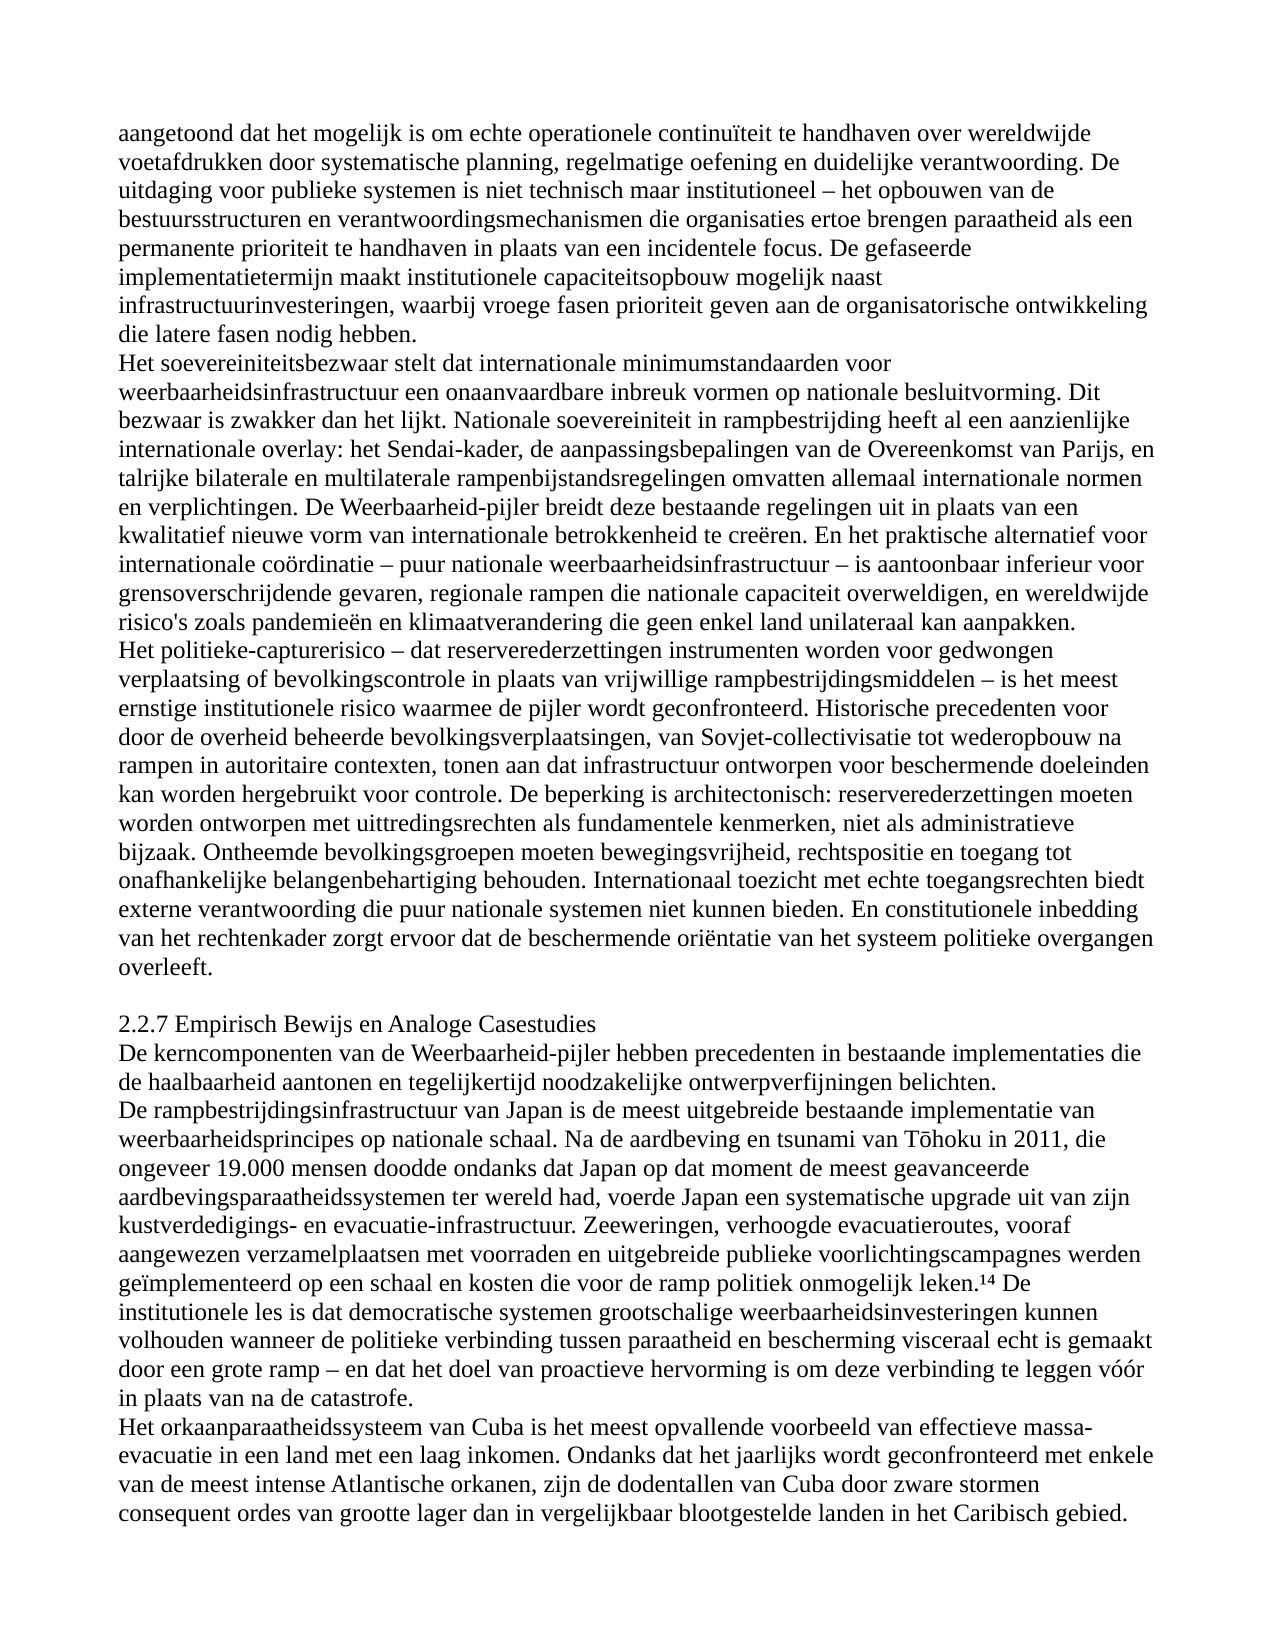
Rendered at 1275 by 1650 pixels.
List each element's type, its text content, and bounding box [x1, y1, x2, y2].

text De kerncomponenten van de Weerbaarheid-pijler hebben precedenten in bestaande implementaties die de haalbaarheid aantonen en tegelijkertijd noodzakelijke ontwerpverfijningen belichten. [118, 1038, 1157, 1096]
text Het soevereiniteitsbezwaar stelt dat internationale minimumstandaarden voor weerbaarheidsinfrastructuur een onaanvaardbare inbreuk vormen op nationale besluitvorming. Dit bezwaar is zwakker dan het lijkt. Nationale soevereiniteit in rampbestrijding heeft al een aanzienlijke internationale overlay: het Sendai-kader, de aanpassingsbepalingen van de Overeenkomst van Parijs, en talrijke bilaterale en multilaterale rampenbijstandsregelingen omvatten allemaal internationale normen en verplichtingen. De Weerbaarheid-pijler breidt deze bestaande regelingen uit in plaats van een kwalitatief nieuwe vorm van internationale betrokkenheid te creëren. En het praktische alternatief voor internationale coördinatie – puur nationale weerbaarheidsinfrastructuur – is aantoonbaar inferieur voor grensoverschrijdende gevaren, regionale rampen die nationale capaciteit overweldigen, en wereldwijde risico's zoals pandemieën en klimaatverandering die geen enkel land unilateraal kan aanpakken. [118, 348, 1157, 636]
text aangetoond dat het mogelijk is om echte operationele continuïteit te handhaven over wereldwijde voetafdrukken door systematische planning, regelmatige oefening en duidelijke verantwoording. De uitdaging voor publieke systemen is niet technisch maar institutioneel – het opbouwen van de bestuursstructuren en verantwoordingsmechanismen die organisaties ertoe brengen paraatheid als een permanente prioriteit te handhaven in plaats van een incidentele focus. De gefaseerde implementatietermijn maakt institutionele capaciteitsopbouw mogelijk naast infrastructuurinvesteringen, waarbij vroege fasen prioriteit geven aan de organisatorische ontwikkeling die latere fasen nodig hebben. [118, 118, 1157, 348]
text Het orkaanparaatheidssysteem van Cuba is het meest opvallende voorbeeld van effectieve massa-evacuatie in een land met een laag inkomen. Ondanks dat het jaarlijks wordt geconfronteerd met enkele van de meest intense Atlantische orkanen, zijn de dodentallen van Cuba door zware stormen consequent ordes van grootte lager dan in vergelijkbaar blootgestelde landen in het Caribisch gebied. [118, 1412, 1157, 1527]
text De rampbestrijdingsinfrastructuur van Japan is de meest uitgebreide bestaande implementatie van weerbaarheidsprincipes op nationale schaal. Na de aardbeving en tsunami van Tōhoku in 2011, die ongeveer 19.000 mensen doodde ondanks dat Japan op dat moment de meest geavanceerde aardbevingsparaatheidssystemen ter wereld had, voerde Japan een systematische upgrade uit van zijn kustverdedigings- en evacuatie-infrastructuur. Zeeweringen, verhoogde evacuatieroutes, vooraf aangewezen verzamelplaatsen met voorraden en uitgebreide publieke voorlichtingscampagnes werden geïmplementeerd op een schaal en kosten die voor de ramp politiek onmogelijk leken.¹⁴ De institutionele les is dat democratische systemen grootschalige weerbaarheidsinvesteringen kunnen volhouden wanneer de politieke verbinding tussen paraatheid en bescherming visceraal echt is gemaakt door een grote ramp – en dat het doel van proactieve hervorming is om deze verbinding te leggen vóór in plaats van na de catastrofe. [118, 1096, 1157, 1412]
text Het politieke-capturerisico – dat reserverederzettingen instrumenten worden voor gedwongen verplaatsing of bevolkingscontrole in plaats van vrijwillige rampbestrijdingsmiddelen – is het meest ernstige institutionele risico waarmee de pijler wordt geconfronteerd. Historische precedenten voor door de overheid beheerde bevolkingsverplaatsingen, van Sovjet-collectivisatie tot wederopbouw na rampen in autoritaire contexten, tonen aan dat infrastructuur ontworpen voor beschermende doeleinden kan worden hergebruikt voor controle. De beperking is architectonisch: reserverederzettingen moeten worden ontworpen met uittredingsrechten als fundamentele kenmerken, niet als administratieve bijzaak. Ontheemde bevolkingsgroepen moeten bewegingsvrijheid, rechtspositie en toegang tot onafhankelijke belangenbehartiging behouden. Internationaal toezicht met echte toegangsrechten biedt externe verantwoording die puur nationale systemen niet kunnen bieden. En constitutionele inbedding van het rechtenkader zorgt ervoor dat de beschermende oriëntatie van het systeem politieke overgangen overleeft. [118, 636, 1157, 981]
text 2.2.7 Empirisch Bewijs en Analoge Casestudies [118, 1009, 1157, 1038]
